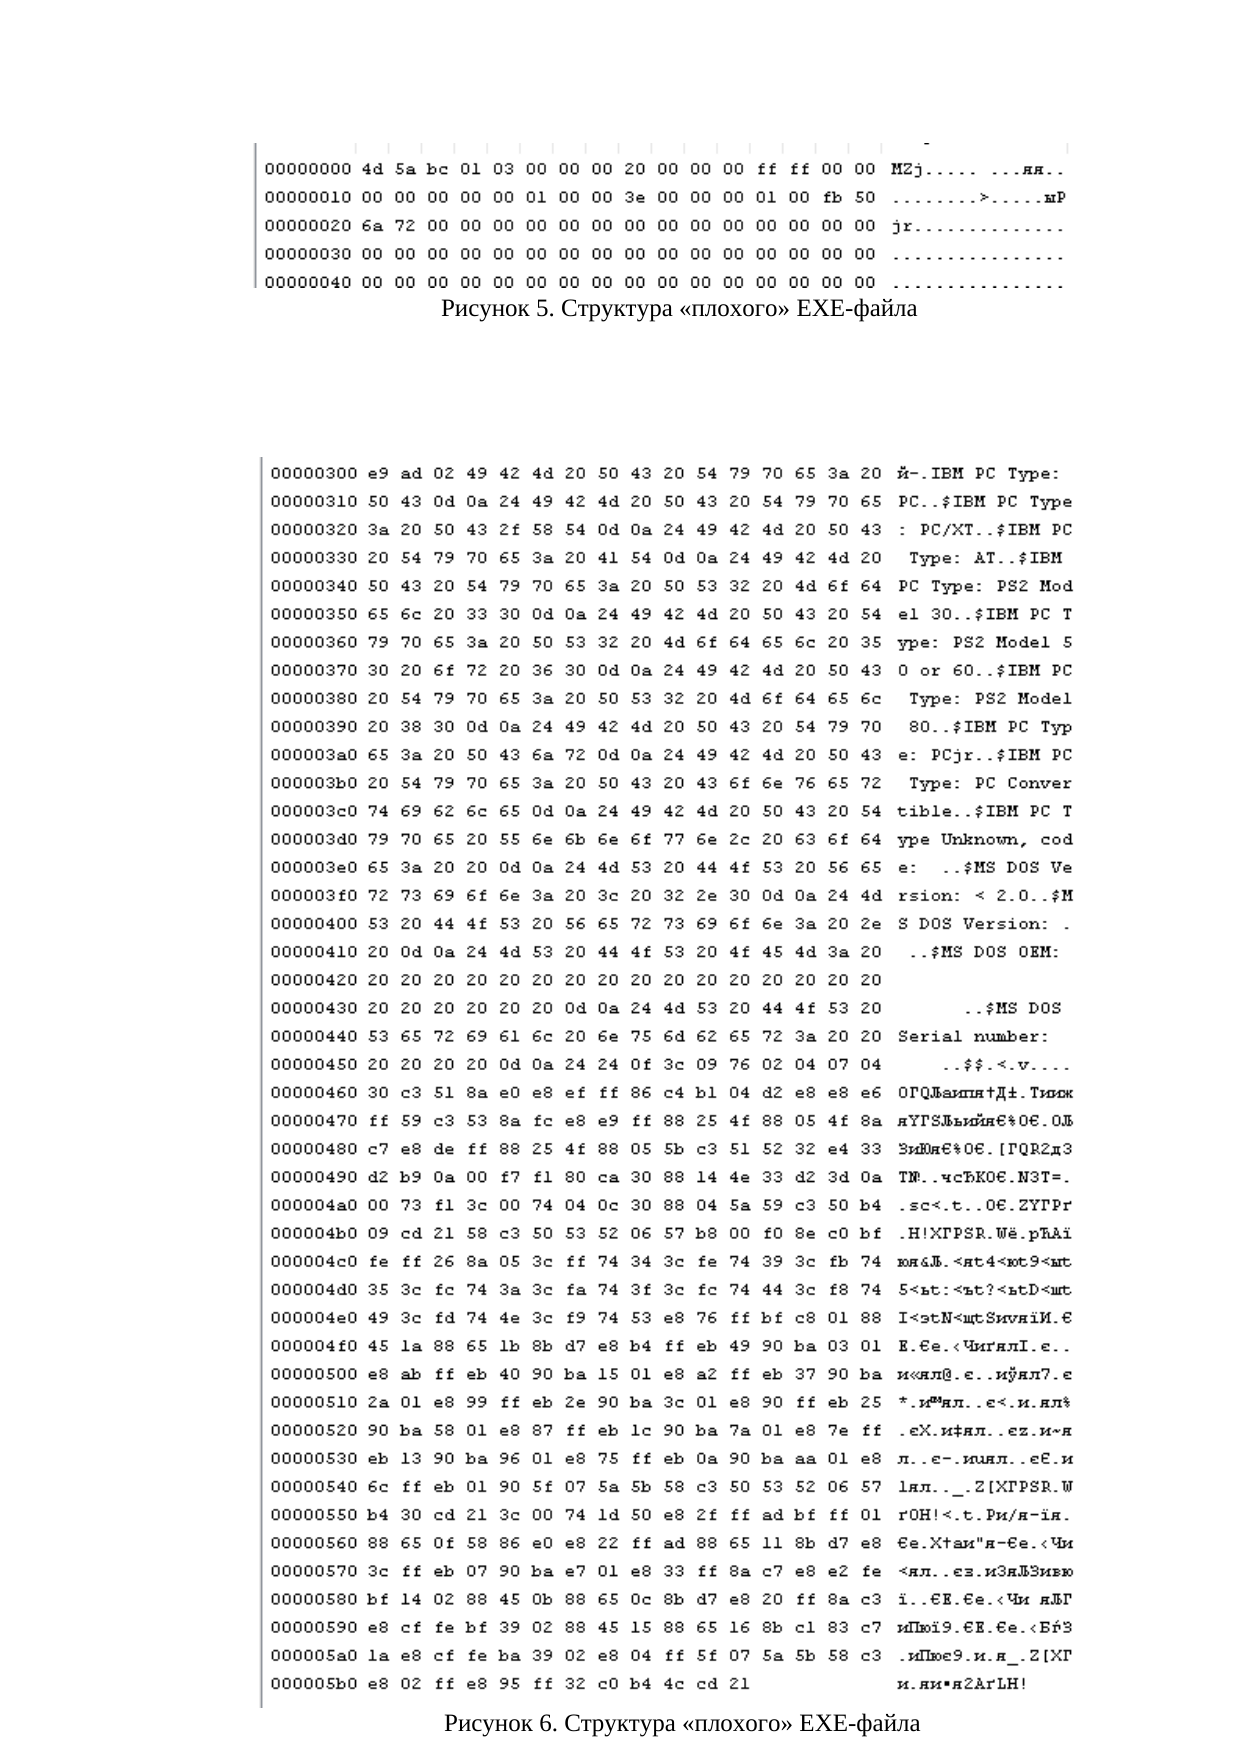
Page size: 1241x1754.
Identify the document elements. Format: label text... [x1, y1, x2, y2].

picture [252, 143, 1106, 288]
text Рисунок 6. Структура «плохого» EXE-файла [259, 1708, 1106, 1737]
picture [258, 457, 1106, 1708]
list Рисунок 5. Структура «плохого» EXE-файла [253, 288, 1106, 321]
